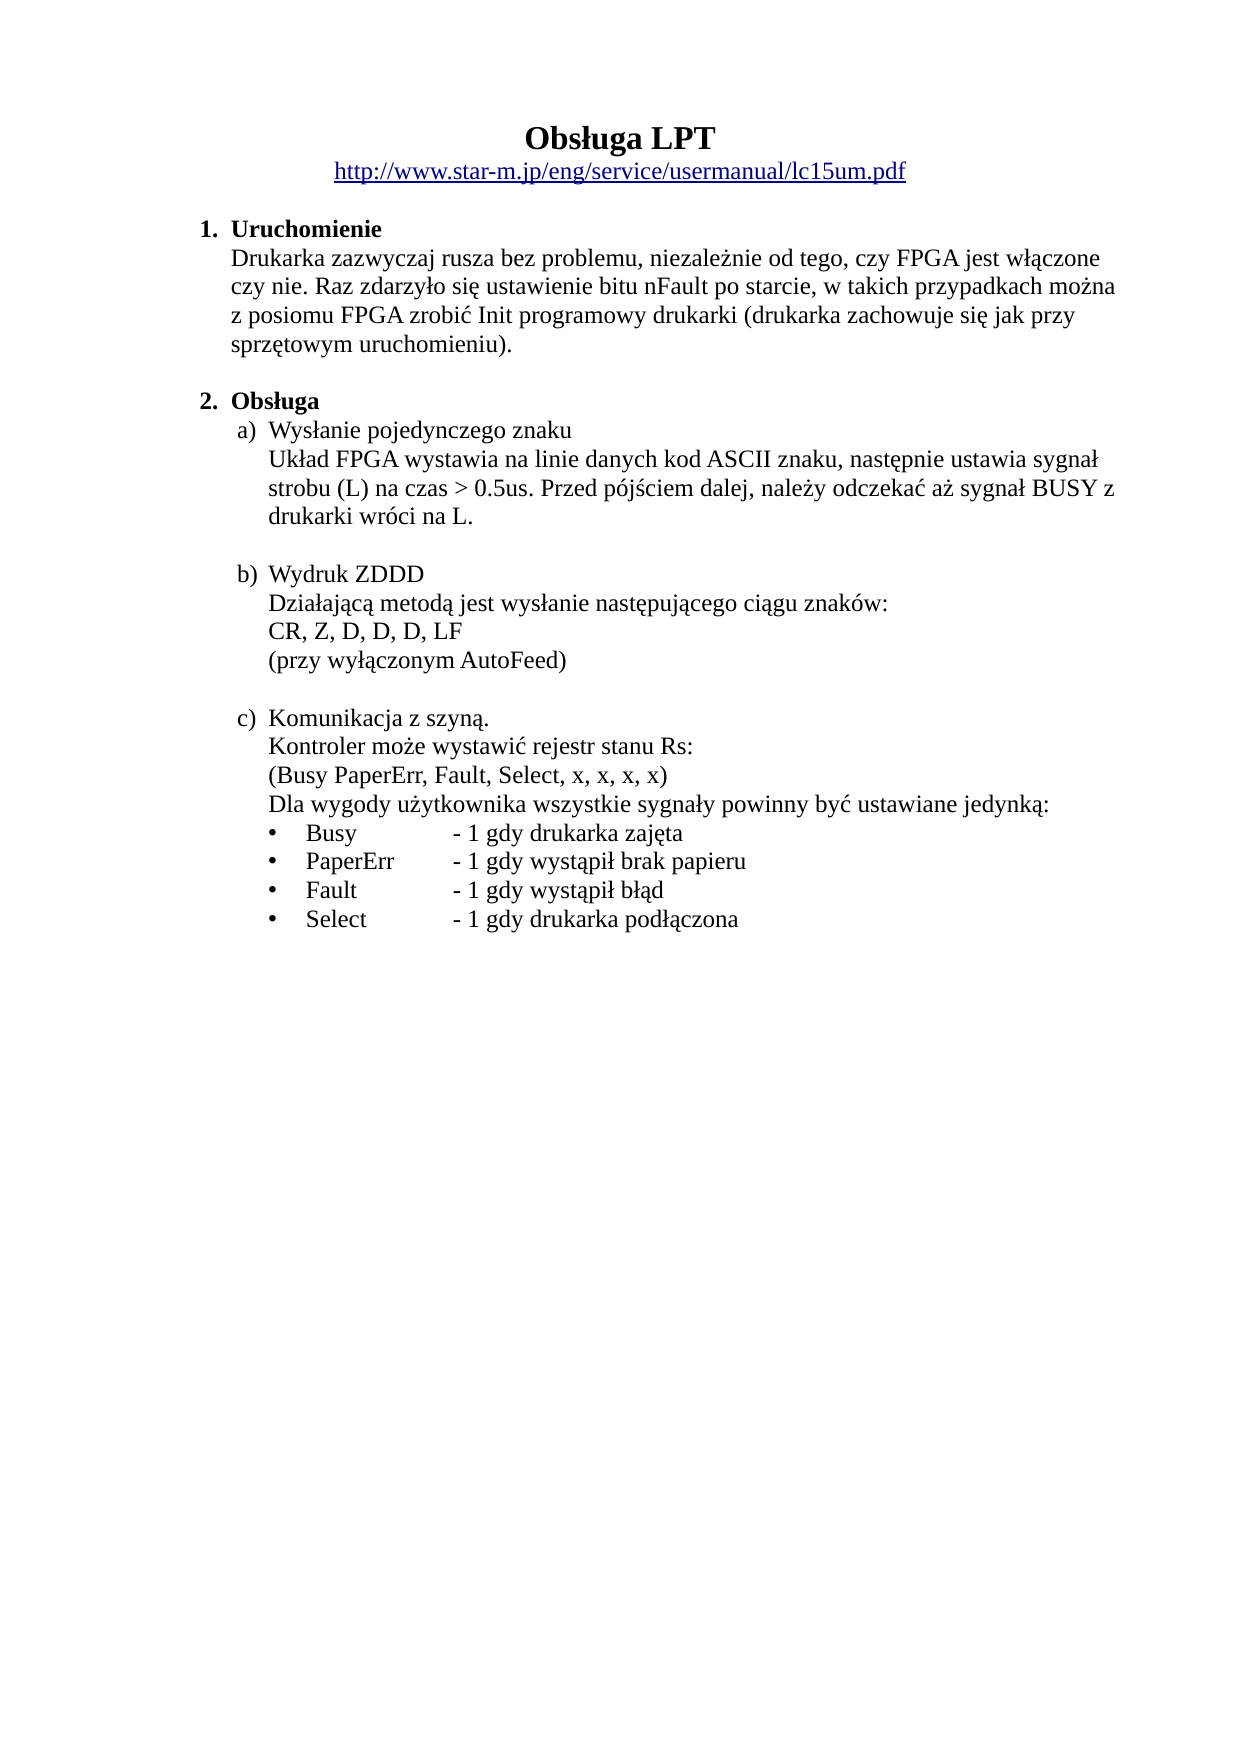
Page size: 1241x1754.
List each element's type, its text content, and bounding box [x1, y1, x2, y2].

list Wydruk ZDDD [231, 559, 1122, 588]
list Uruchomienie [193, 214, 1122, 243]
list Komunikacja z szyną. [231, 703, 1122, 731]
list Kontroler może wystawić rejestr stanu Rs: [231, 731, 1122, 760]
list Dla wygody użytkownika wszystkie sygnały powinny być ustawiane jedynką: [231, 789, 1122, 818]
list (przy wyłączonym AutoFeed) [231, 645, 1122, 674]
list Select - 1 gdy drukarka podłączona [268, 904, 1122, 933]
list Obsługa [193, 386, 1122, 415]
list (Busy PaperErr, Fault, Select, x, x, x, x) [231, 760, 1122, 789]
text http://www.star-m.jp/eng/service/usermanual/lc15um.pdf [118, 156, 1122, 185]
list Fault - 1 gdy wystąpił błąd [268, 875, 1122, 904]
list Działającą metodą jest wysłanie następującego ciągu znaków: CR, Z, D, D, D, LF [231, 588, 1122, 645]
list PaperErr - 1 gdy wystąpił brak papieru [268, 846, 1122, 875]
list Busy - 1 gdy drukarka zajęta [268, 818, 1122, 846]
list Wysłanie pojedynczego znaku Układ FPGA wystawia na linie danych kod ASCII znaku, następnie ustawia sygnał strobu (L) na czas > 0.5us. Przed pójściem dalej, należy odczekać aż sygnał BUSY z drukarki wróci na L. [231, 415, 1122, 530]
list Drukarka zazwyczaj rusza bez problemu, niezależnie od tego, czy FPGA jest włączone czy nie. Raz zdarzyło się ustawienie bitu nFault po starcie, w takich przypadkach można z posiomu FPGA zrobić Init programowy drukarki (drukarka zachowuje się jak przy sprzętowym uruchomieniu). [193, 243, 1122, 358]
text Obsługa LPT [118, 118, 1122, 156]
